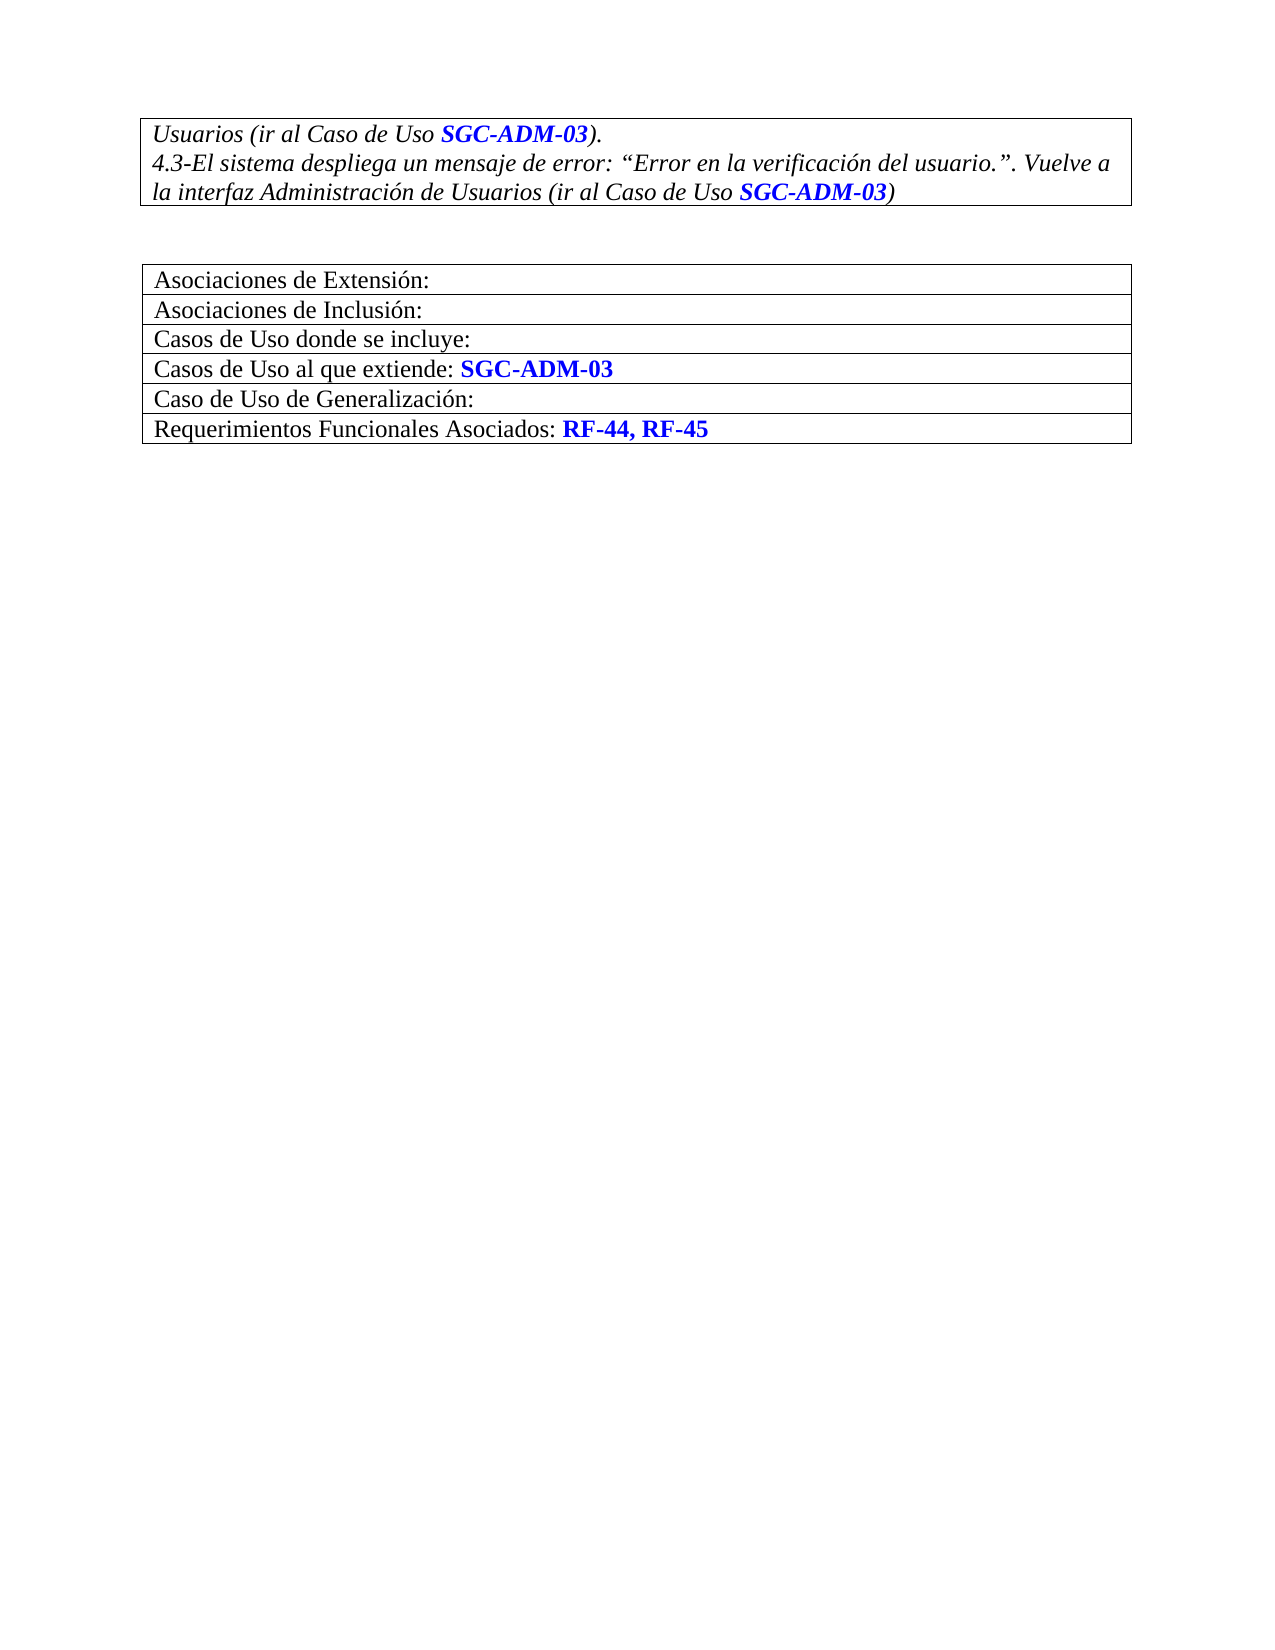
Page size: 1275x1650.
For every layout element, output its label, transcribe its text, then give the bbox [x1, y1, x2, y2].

table_cell Asociaciones de Inclusión: [143, 295, 1131, 323]
table_cell Requerimientos Funcionales Asociados: RF-44, RF-45 [143, 414, 1131, 443]
table_cell Caso de Uso de Generalización: [143, 384, 1131, 413]
table_cell Casos de Uso al que extiende: SGC-ADM-03 [143, 354, 1131, 383]
table_cell Casos de Uso donde se incluye: [143, 325, 1131, 353]
table_cell Usuarios (ir al Caso de Uso SGC-ADM-03). 4.3-El sistema despliega un mensaje de error: “Error en la verificación del usuario.”. Vuelve a la interfaz Administración de Usuarios (ir al Caso de Uso SGC-ADM-03) [141, 119, 1131, 205]
table_header Asociaciones de Extensión: [143, 265, 1131, 294]
